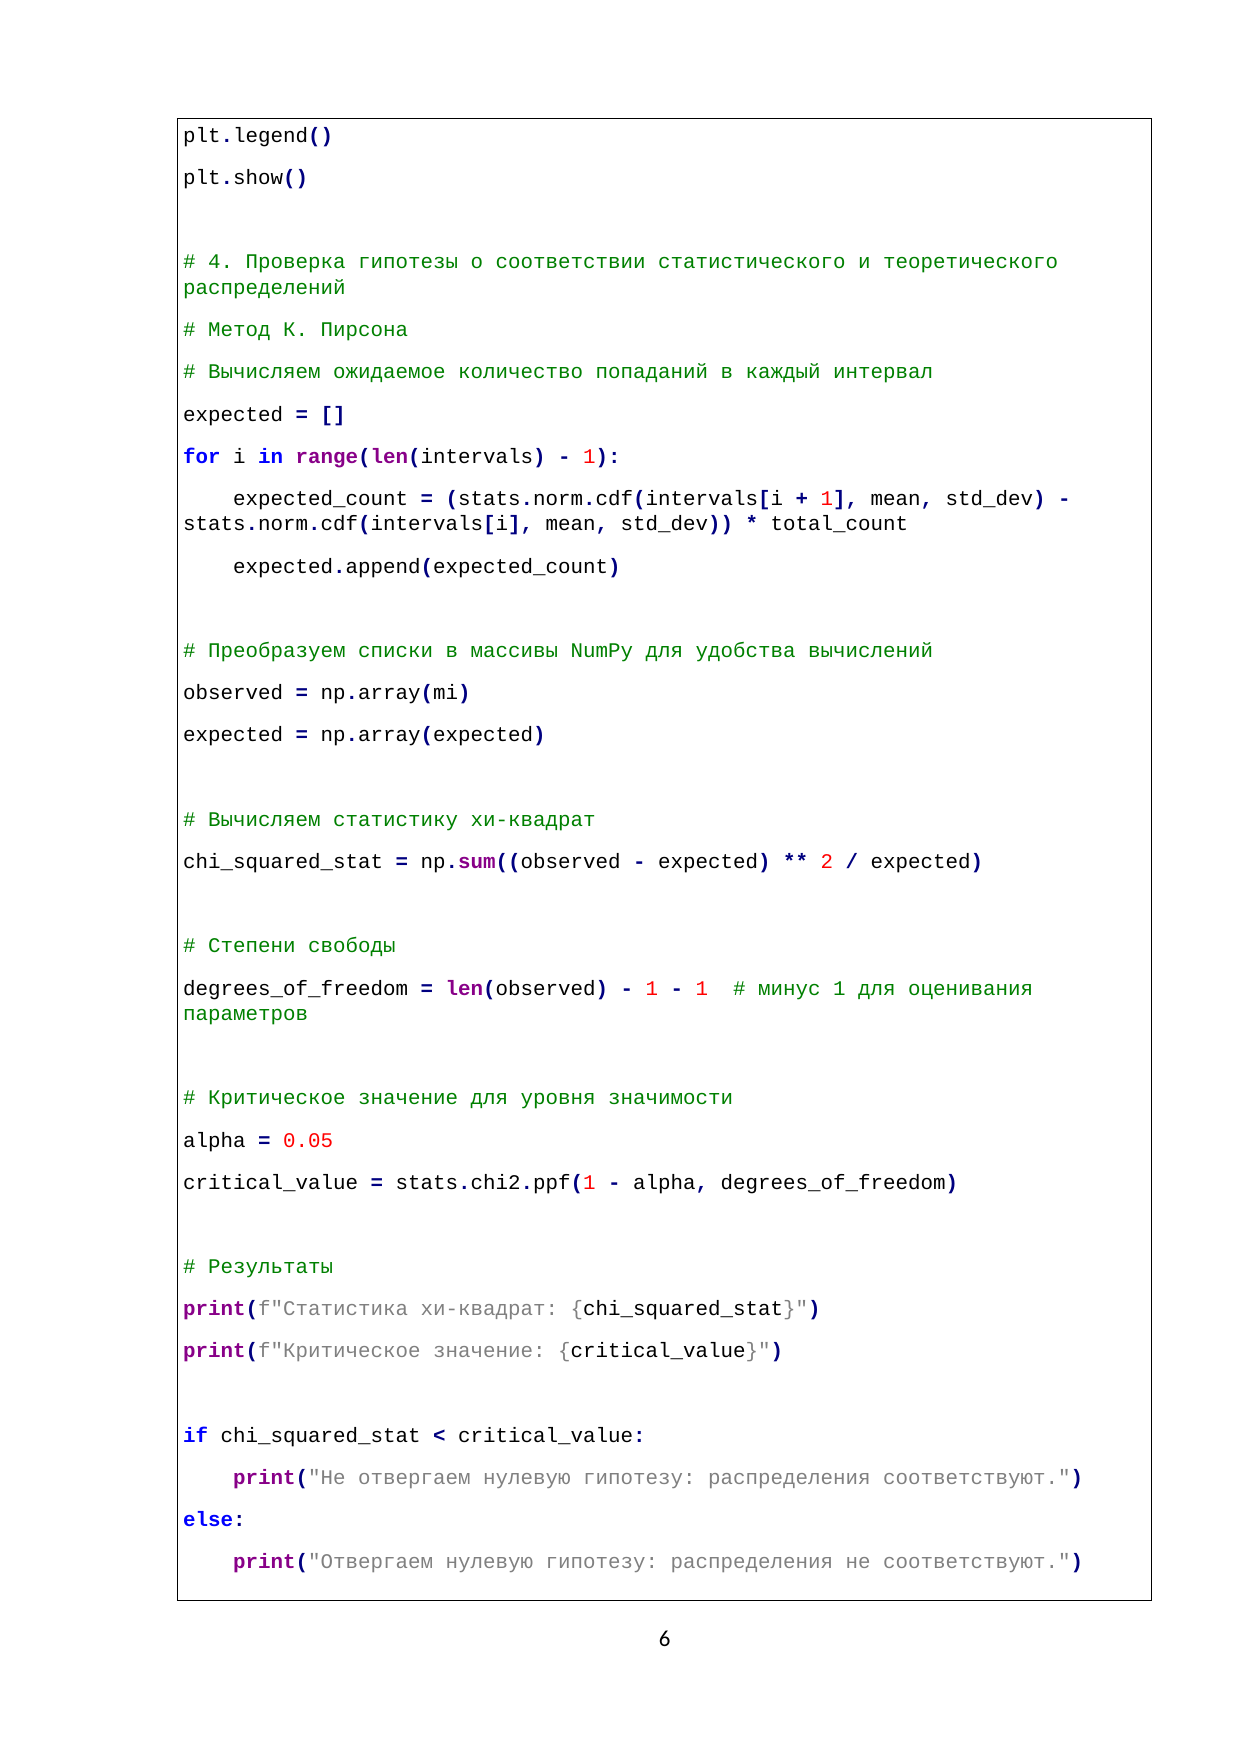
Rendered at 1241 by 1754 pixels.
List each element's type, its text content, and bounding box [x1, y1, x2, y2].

table_header plt.legend() plt.show() # 4. Проверка гипотезы о соответствии статистического и теоретического распределений # Метод К. Пирсона # Вычисляем ожидаемое количество попаданий в каждый интервал expected = [] for i in range(len(intervals) - 1): expected_count = (stats.norm.cdf(intervals[i + 1], mean, std_dev) - stats.norm.cdf(intervals[i], mean, std_dev)) * total_count expected.append(expected_count) # Преобразуем списки в массивы NumPy для удобства вычислений observed = np.array(mi) expected = np.array(expected) # Вычисляем статистику хи-квадрат chi_squared_stat = np.sum((observed - expected) ** 2 / expected) # Степени свободы degrees_of_freedom = len(observed) - 1 - 1 # минус 1 для оценивания параметров # Критическое значение для уровня значимости alpha = 0.05 critical_value = stats.chi2.ppf(1 - alpha, degrees_of_freedom) # Результаты print(f"Статистика хи-квадрат: {chi_squared_stat}") print(f"Критическое значение: {critical_value}") if chi_squared_stat < critical_value: print("Не отвергаем нулевую гипотезу: распределения соответствуют.") else: print("Отвергаем нулевую гипотезу: распределения не соответствуют.") [178, 119, 1151, 1599]
